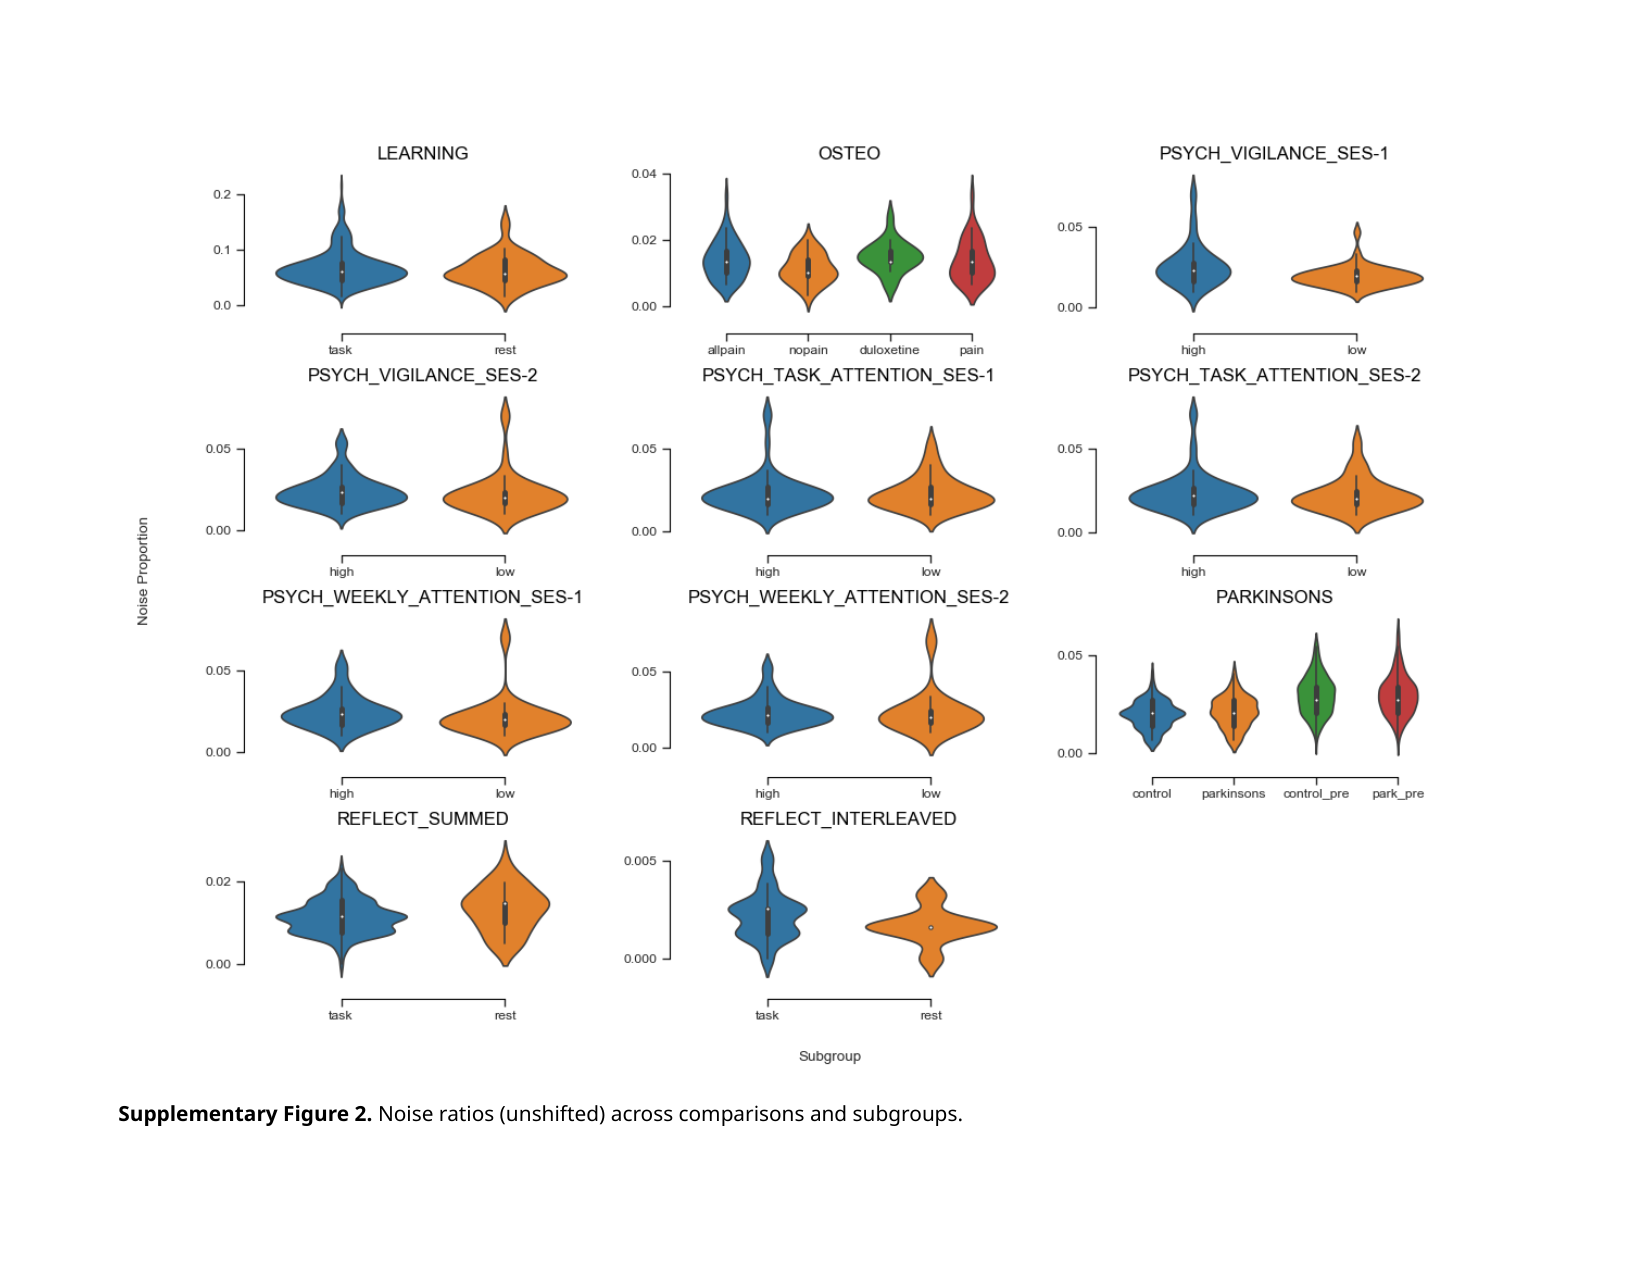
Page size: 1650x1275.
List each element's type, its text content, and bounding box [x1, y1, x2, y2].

picture [69, 95, 1591, 1100]
text Supplementary Figure 2. Noise ratios (unshifted) across comparisons and subgroups. [118, 1100, 1532, 1128]
